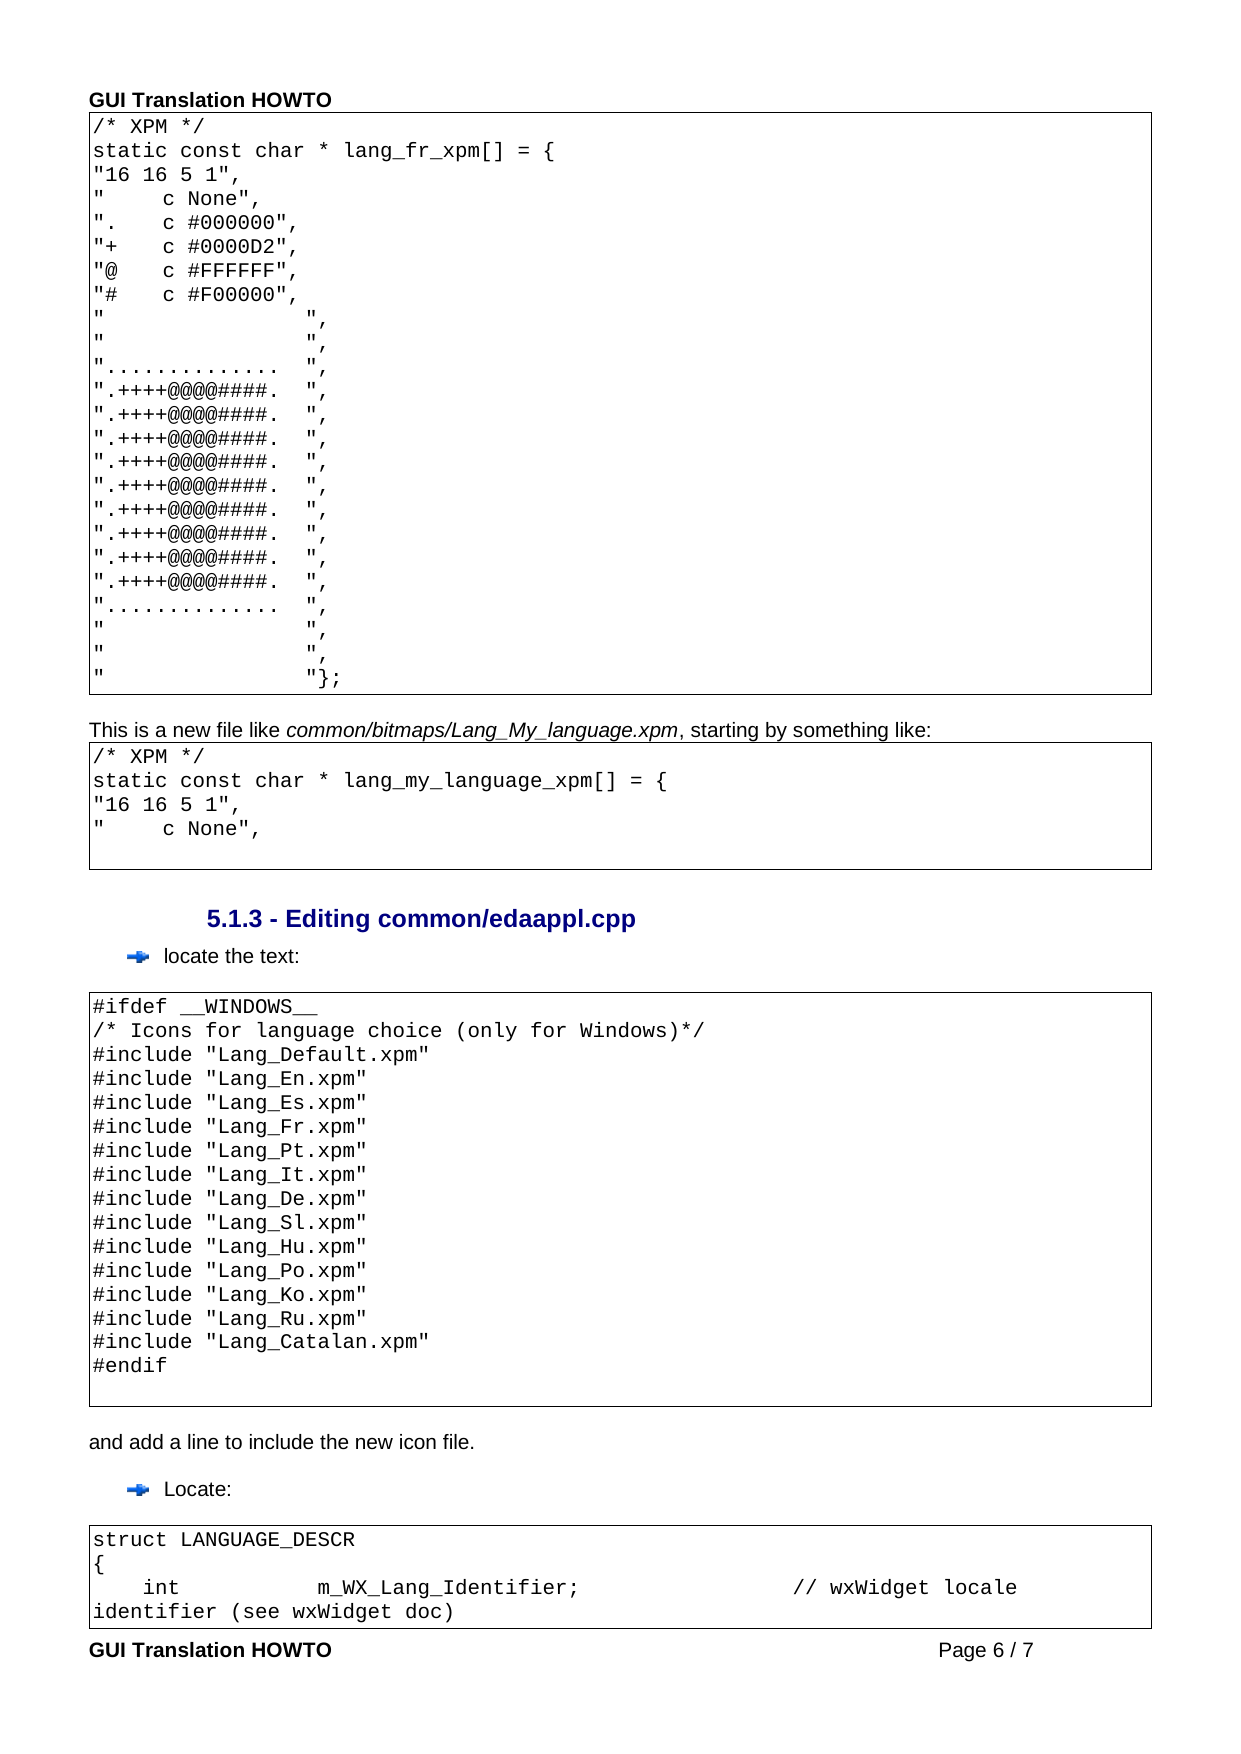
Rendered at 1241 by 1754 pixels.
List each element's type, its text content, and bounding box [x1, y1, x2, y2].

text #ifdef __WINDOWS__ [90, 993, 1151, 1016]
text "+ c #0000D2", [90, 232, 1151, 256]
text " ", [90, 639, 1151, 663]
text #include "Lang_Default.xpm" [90, 1040, 1151, 1064]
text static const char * lang_fr_xpm[] = { [90, 136, 1151, 160]
text { [90, 1549, 1151, 1573]
text ".++++@@@@####. ", [90, 495, 1151, 519]
list Locate: [126, 1478, 1152, 1501]
text /* Icons for language choice (only for Windows)*/ [90, 1016, 1151, 1040]
text #include "Lang_Ko.xpm" [90, 1279, 1151, 1303]
text ".............. ", [90, 352, 1151, 376]
text #include "Lang_En.xpm" [90, 1064, 1151, 1088]
list locate the text: [126, 945, 1152, 968]
text ".++++@@@@####. ", [90, 519, 1151, 543]
text " ", [90, 328, 1151, 352]
text struct LANGUAGE_DESCR [90, 1526, 1151, 1549]
picture [127, 1484, 149, 1496]
picture [127, 951, 149, 963]
text "16 16 5 1", [90, 160, 1151, 184]
text "@ c #FFFFFF", [90, 256, 1151, 280]
text "16 16 5 1", [90, 790, 1151, 814]
text #include "Lang_Pt.xpm" [90, 1136, 1151, 1160]
text /* XPM */ [90, 113, 1151, 136]
subtitle Editing common/edaappl.cpp [207, 905, 1152, 933]
text #endif [90, 1351, 1151, 1379]
text #include "Lang_Catalan.xpm" [90, 1327, 1151, 1351]
text ".++++@@@@####. ", [90, 376, 1151, 399]
text ".............. ", [90, 591, 1151, 615]
text ".++++@@@@####. ", [90, 567, 1151, 591]
text #include "Lang_Fr.xpm" [90, 1112, 1151, 1136]
text #include "Lang_It.xpm" [90, 1160, 1151, 1184]
text #include "Lang_De.xpm" [90, 1184, 1151, 1208]
text " "}; [90, 663, 1151, 694]
text " c None", [90, 184, 1151, 208]
text ".++++@@@@####. ", [90, 471, 1151, 495]
text ".++++@@@@####. ", [90, 399, 1151, 423]
text and add a line to include the new icon file. [88, 1431, 1152, 1454]
text ".++++@@@@####. ", [90, 423, 1151, 447]
text " ", [90, 304, 1151, 328]
text int m_WX_Lang_Identifier; // wxWidget locale identifier (see wxWidget doc) [90, 1573, 1151, 1628]
text #include "Lang_Es.xpm" [90, 1088, 1151, 1112]
text /* XPM */ [90, 743, 1151, 766]
text ".++++@@@@####. ", [90, 543, 1151, 567]
text ". c #000000", [90, 208, 1151, 232]
text ".++++@@@@####. ", [90, 447, 1151, 471]
text This is a new file like common/bitmaps/Lang_My_language.xpm, starting by something like: [88, 718, 1152, 742]
text #include "Lang_Po.xpm" [90, 1256, 1151, 1279]
text #include "Lang_Hu.xpm" [90, 1232, 1151, 1256]
text static const char * lang_my_language_xpm[] = { [90, 766, 1151, 790]
text " c None", [90, 814, 1151, 842]
text #include "Lang_Ru.xpm" [90, 1303, 1151, 1327]
text " ", [90, 615, 1151, 639]
text #include "Lang_Sl.xpm" [90, 1208, 1151, 1232]
text "# c #F00000", [90, 280, 1151, 304]
